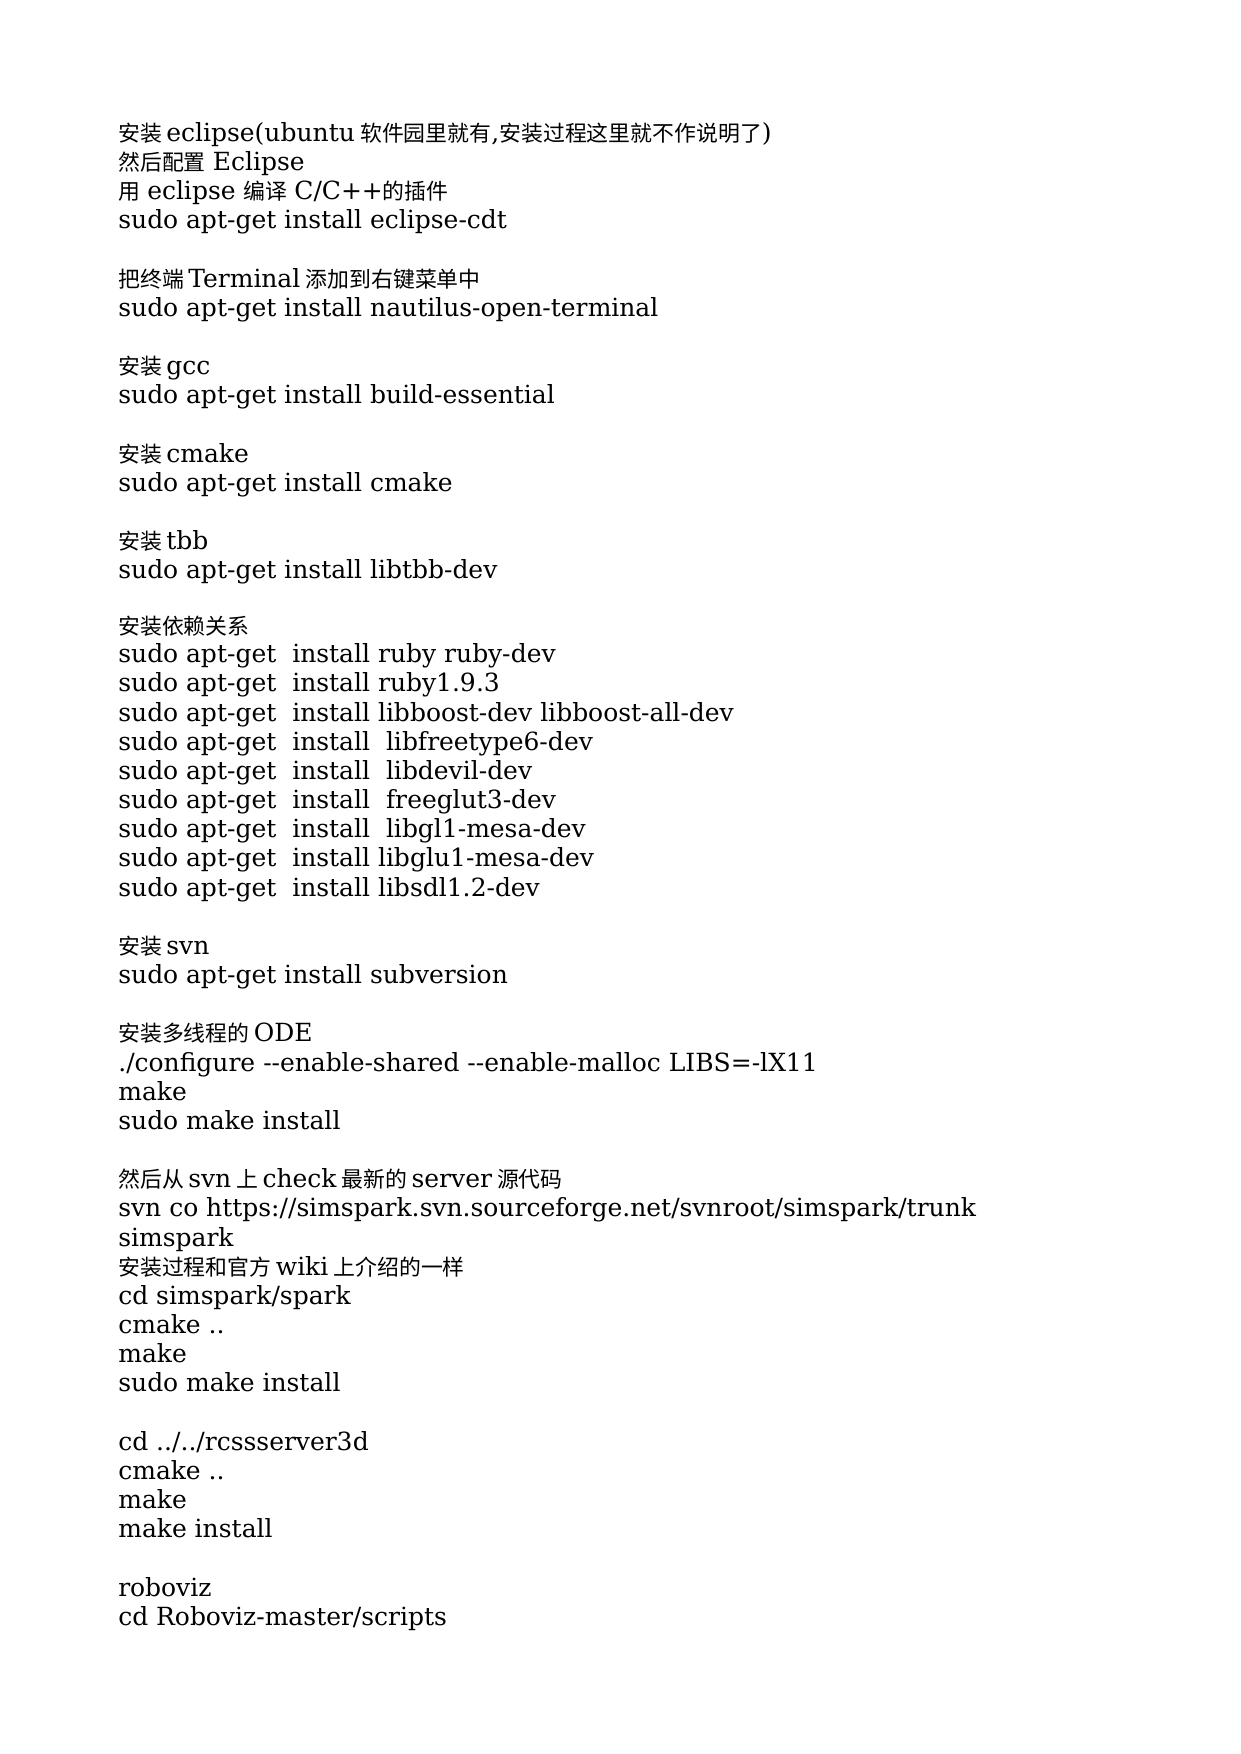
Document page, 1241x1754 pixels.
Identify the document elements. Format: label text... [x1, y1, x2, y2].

text roboviz [118, 1573, 1122, 1602]
text 然后配置 Eclipse [118, 147, 1122, 176]
text sudo apt-get install nautilus-open-terminal [118, 293, 1122, 322]
text sudo apt-get install libfreetype6-dev [118, 727, 1122, 756]
text 安装多线程的ODE [118, 1019, 1122, 1048]
text sudo apt-get install eclipse-cdt [118, 206, 1122, 235]
text sudo apt-get install libboost-dev libboost-all-dev [118, 698, 1122, 727]
text 安装tbb [118, 526, 1122, 556]
text 把终端Terminal添加到右键菜单中 [118, 264, 1122, 293]
text sudo apt-get install libdevil-dev [118, 756, 1122, 785]
text cd ../../rcssserver3d [118, 1427, 1122, 1456]
text simspark [118, 1223, 1122, 1252]
text sudo apt-get install cmake [118, 468, 1122, 497]
text sudo make install [118, 1369, 1122, 1398]
text svn co https://simspark.svn.sourceforge.net/svnroot/simspark/trunk [118, 1194, 1122, 1223]
text sudo apt-get install libglu1-mesa-dev [118, 844, 1122, 873]
text sudo apt-get install libsdl1.2-dev [118, 873, 1122, 902]
text 用 eclipse 编译 C/C++的插件 [118, 176, 1122, 206]
text 安装eclipse(ubuntu软件园里就有,安装过程这里就不作说明了) [118, 118, 1122, 147]
text cd Roboviz-master/scripts [118, 1602, 1122, 1631]
text sudo apt-get install ruby1.9.3 [118, 669, 1122, 698]
text sudo apt-get install freeglut3-dev [118, 785, 1122, 814]
text 安装依赖关系 [118, 614, 1122, 639]
text 安装cmake [118, 439, 1122, 468]
text cmake .. [118, 1456, 1122, 1485]
text sudo apt-get install build-essential [118, 381, 1122, 410]
text make [118, 1485, 1122, 1514]
text sudo apt-get install libtbb-dev [118, 556, 1122, 585]
text make [118, 1077, 1122, 1106]
text ./configure --enable-shared --enable-malloc LIBS=-lX11 [118, 1048, 1122, 1077]
text 安装gcc [118, 351, 1122, 381]
text make install [118, 1514, 1122, 1544]
text sudo apt-get install libgl1-mesa-dev [118, 814, 1122, 844]
text sudo apt-get install subversion [118, 960, 1122, 989]
text sudo apt-get install ruby ruby-dev [118, 639, 1122, 669]
text 安装过程和官方wiki上介绍的一样 [118, 1252, 1122, 1281]
text cmake .. [118, 1310, 1122, 1339]
text 然后从svn上check最新的server源代码 [118, 1164, 1122, 1194]
text sudo make install [118, 1106, 1122, 1135]
text cd simspark/spark [118, 1281, 1122, 1310]
text 安装svn [118, 931, 1122, 960]
text make [118, 1339, 1122, 1369]
